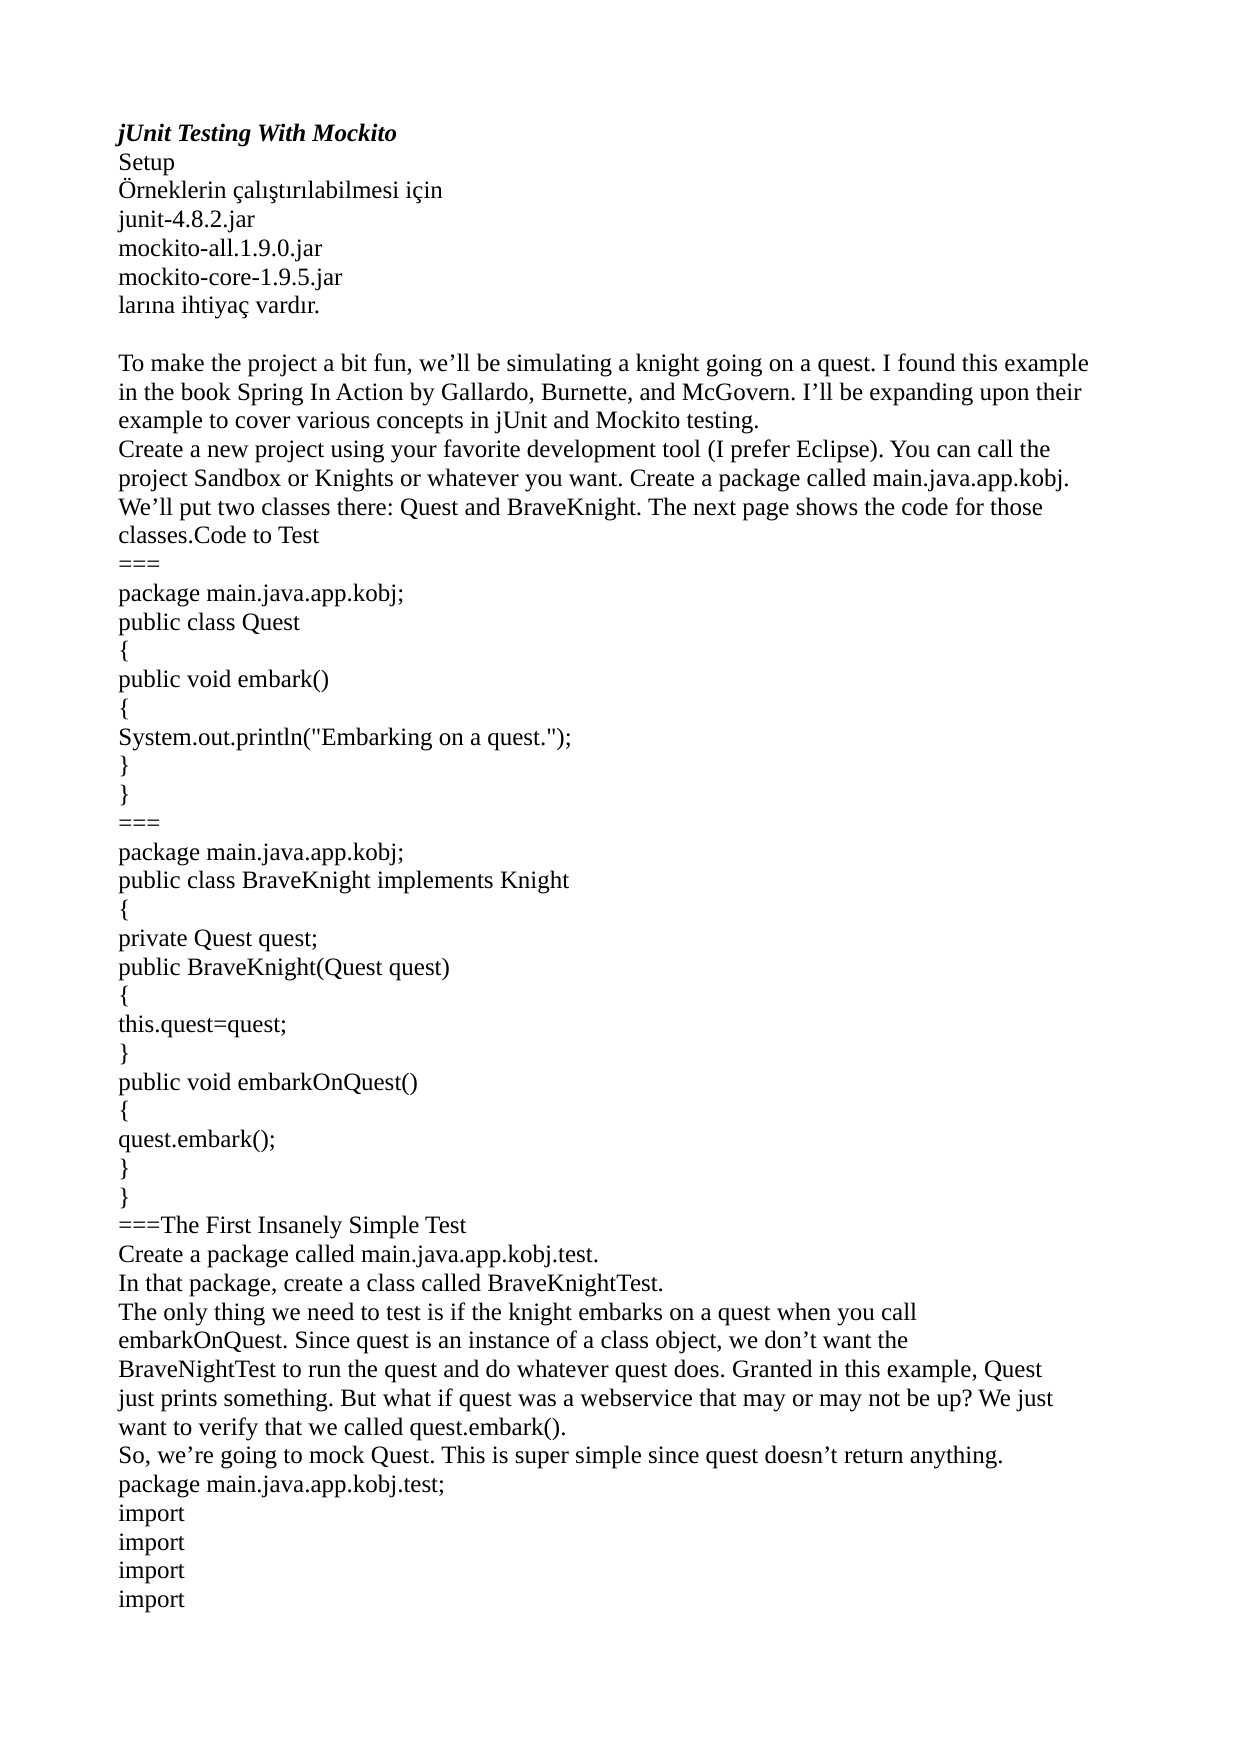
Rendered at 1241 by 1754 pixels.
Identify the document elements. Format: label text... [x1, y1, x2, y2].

text private Quest quest; [118, 923, 1122, 952]
text } [118, 751, 1122, 779]
text larına ihtiyaç vardır. [118, 291, 1122, 319]
text mockito-all.1.9.0.jar [118, 233, 1122, 262]
text { [118, 894, 1122, 923]
text in the book Spring In Action by Gallardo, Burnette, and McGovern. I’ll be expanding upon their [118, 377, 1122, 406]
text === [118, 549, 1122, 578]
text import [118, 1556, 1122, 1584]
text mockito-core-1.9.5.jar [118, 262, 1122, 291]
text System.out.println("Embarking on a quest."); [118, 722, 1122, 751]
text Setup [118, 147, 1122, 176]
text just prints something. But what if quest was a webservice that may or may not be up? We just [118, 1383, 1122, 1412]
text public class BraveKnight implements Knight [118, 866, 1122, 894]
text import [118, 1498, 1122, 1527]
text project Sandbox or Knights or whatever you want. Create a package called main.java.app.kobj. [118, 463, 1122, 492]
text package main.java.app.kobj; [118, 578, 1122, 607]
text Create a new project using your favorite development tool (I prefer Eclipse). You can call the [118, 434, 1122, 463]
text { [118, 693, 1122, 722]
text public class Quest [118, 607, 1122, 636]
text To make the project a bit fun, we’ll be simulating a knight going on a quest. I found this example [118, 348, 1122, 377]
text want to verify that we called quest.embark(). [118, 1412, 1122, 1441]
text Create a package called main.java.app.kobj.test. [118, 1239, 1122, 1268]
text { [118, 636, 1122, 664]
text package main.java.app.kobj; [118, 837, 1122, 866]
text classes.Code to Test [118, 521, 1122, 549]
text import [118, 1527, 1122, 1556]
text } [118, 1182, 1122, 1211]
text The only thing we need to test is if the knight embarks on a quest when you call [118, 1297, 1122, 1326]
text this.quest=quest; [118, 1009, 1122, 1038]
text jUnit Testing With Mockito [118, 118, 1122, 147]
text import [118, 1584, 1122, 1613]
text package main.java.app.kobj.test; [118, 1469, 1122, 1498]
text example to cover various concepts in jUnit and Mockito testing. [118, 406, 1122, 434]
text public void embarkOnQuest() [118, 1067, 1122, 1096]
text public void embark() [118, 664, 1122, 693]
text Örneklerin çalıştırılabilmesi için [118, 176, 1122, 204]
text { [118, 1096, 1122, 1124]
text BraveNightTest to run the quest and do whatever quest does. Granted in this example, Quest [118, 1354, 1122, 1383]
text } [118, 779, 1122, 808]
text quest.embark(); [118, 1124, 1122, 1153]
text In that package, create a class called BraveKnightTest. [118, 1268, 1122, 1297]
text public BraveKnight(Quest quest) [118, 952, 1122, 981]
text embarkOnQuest. Since quest is an instance of a class object, we don’t want the [118, 1326, 1122, 1354]
text junit-4.8.2.jar [118, 204, 1122, 233]
text We’ll put two classes there: Quest and BraveKnight. The next page shows the code for those [118, 492, 1122, 521]
text } [118, 1038, 1122, 1067]
text ===The First Insanely Simple Test [118, 1211, 1122, 1239]
text === [118, 808, 1122, 837]
text } [118, 1153, 1122, 1182]
text So, we’re going to mock Quest. This is super simple since quest doesn’t return anything. [118, 1441, 1122, 1469]
text { [118, 981, 1122, 1009]
